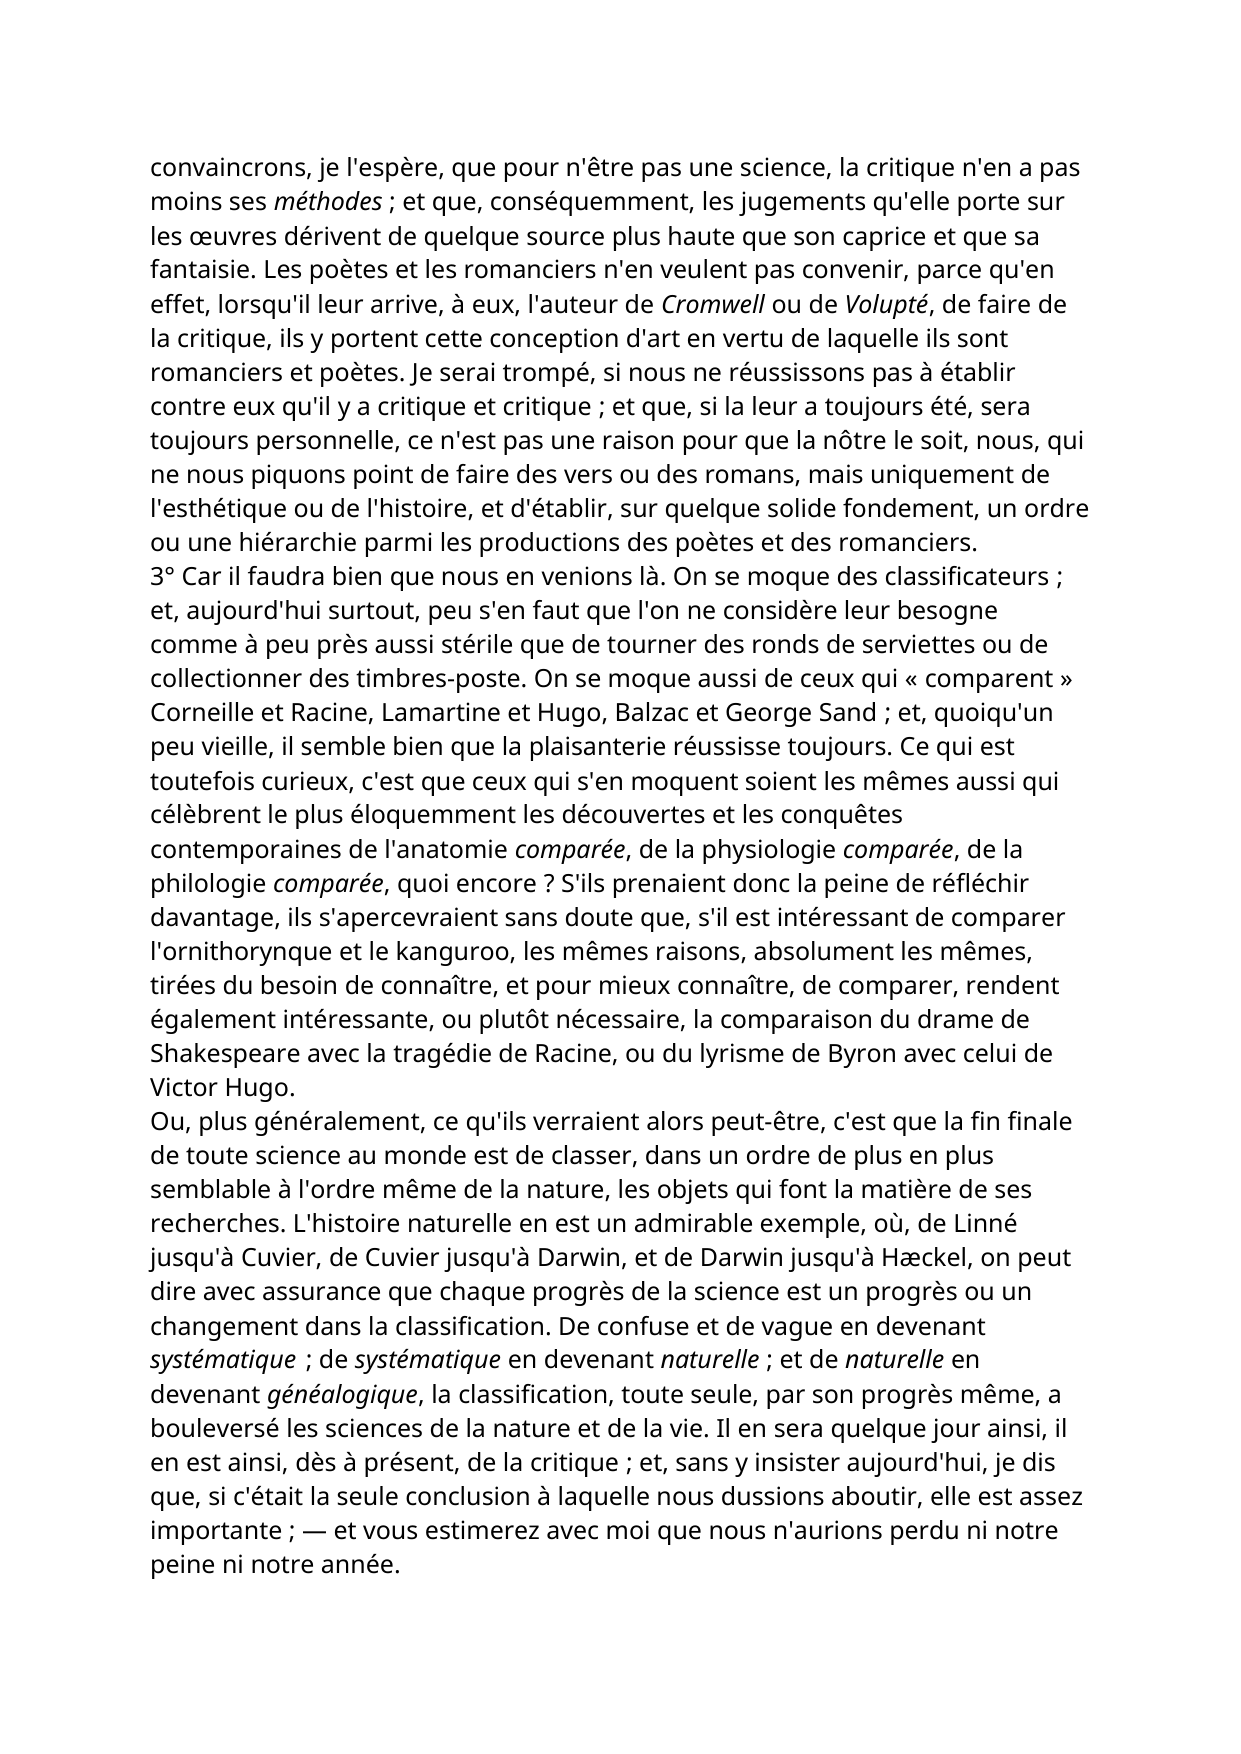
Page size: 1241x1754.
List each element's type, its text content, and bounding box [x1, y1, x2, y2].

text 3° Car il faudra bien que nous en venions là. On se moque des classificateurs ; et, aujourd'hui surtout, peu s'en faut que l'on ne considère leur besogne comme à peu près aussi stérile que de tourner des ronds de serviettes ou de collectionner des timbres-poste. On se moque aussi de ceux qui « comparent » Corneille et Racine, Lamartine et Hugo, Balzac et George Sand ; et, quoiqu'un peu vieille, il semble bien que la plaisanterie réussisse toujours. Ce qui est toutefois curieux, c'est que ceux qui s'en moquent soient les mêmes aussi qui célèbrent le plus éloquemment les découvertes et les conquêtes contemporaines de l'anatomie comparée, de la physiologie comparée, de la philologie comparée, quoi encore ? S'ils prenaient donc la peine de réfléchir davantage, ils s'apercevraient sans doute que, s'il est intéressant de comparer l'ornithorynque et le kanguroo, les mêmes raisons, absolument les mêmes, tirées du besoin de connaître, et pour mieux connaître, de comparer, rendent également intéressante, ou plutôt nécessaire, la comparaison du drame de Shakespeare avec la tragédie de Racine, ou du lyrisme de Byron avec celui de Victor Hugo. [150, 559, 1091, 1104]
text convaincrons, je l'espère, que pour n'être pas une science, la critique n'en a pas moins ses méthodes ; et que, conséquemment, les jugements qu'elle porte sur les œuvres dérivent de quelque source plus haute que son caprice et que sa fantaisie. Les poètes et les romanciers n'en veulent pas convenir, parce qu'en effet, lorsqu'il leur arrive, à eux, l'auteur de Cromwell ou de Volupté, de faire de la critique, ils y portent cette conception d'art en vertu de laquelle ils sont romanciers et poètes. Je serai trompé, si nous ne réussissons pas à établir contre eux qu'il y a critique et critique ; et que, si la leur a toujours été, sera toujours personnelle, ce n'est pas une raison pour que la nôtre le soit, nous, qui ne nous piquons point de faire des vers ou des romans, mais uniquement de l'esthétique ou de l'histoire, et d'établir, sur quelque solide fondement, un ordre ou une hiérarchie parmi les productions des poètes et des romanciers. [150, 150, 1091, 559]
text Ou, plus généralement, ce qu'ils verraient alors peut-être, c'est que la fin finale de toute science au monde est de classer, dans un ordre de plus en plus semblable à l'ordre même de la nature, les objets qui font la matière de ses recherches. L'histoire naturelle en est un admirable exemple, où, de Linné jusqu'à Cuvier, de Cuvier jusqu'à Darwin, et de Darwin jusqu'à Hæckel, on peut dire avec assurance que chaque progrès de la science est un progrès ou un changement dans la classification. De confuse et de vague en devenant systématique ; de systématique en devenant naturelle ; et de naturelle en devenant généalogique, la classification, toute seule, par son progrès même, a bouleversé les sciences de la nature et de la vie. Il en sera quelque jour ainsi, il en est ainsi, dès à présent, de la critique ; et, sans y insister aujourd'hui, je dis que, si c'était la seule conclusion à laquelle nous dussions aboutir, elle est assez importante ; — et vous estimerez avec moi que nous n'aurions perdu ni notre peine ni notre année. [150, 1104, 1091, 1581]
